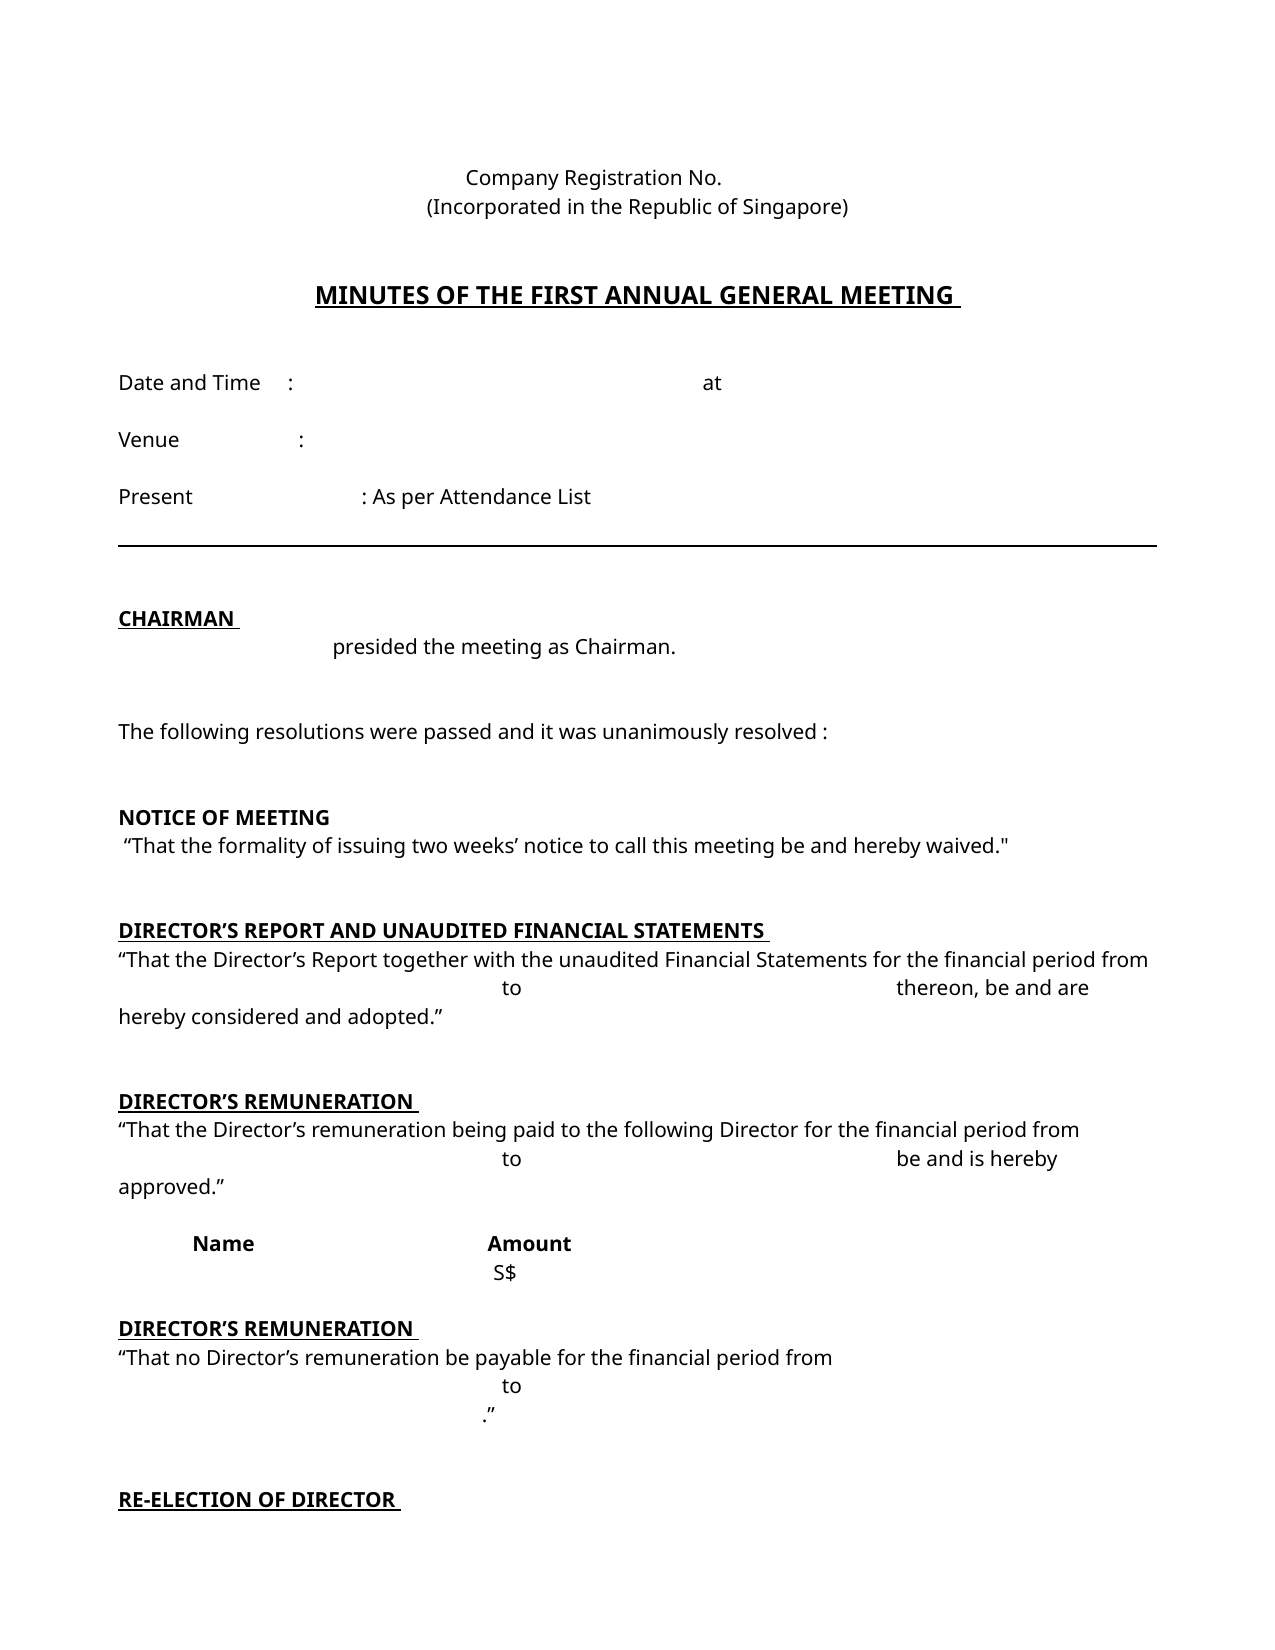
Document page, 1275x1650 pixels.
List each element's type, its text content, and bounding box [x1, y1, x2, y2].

text RE‑ELECTION OF DIRECTOR [118, 1485, 1157, 1514]
text <convert_date_d_m_Y(o.fs_start_date)> to <convert_date_d_m_Y(o.fs_end_date)> be and is hereby approved.” [118, 1144, 1157, 1201]
text “That the Director’s Report together with the unaudited Financial Statements for the financial period from <convert_date_d_m_Y(o.fs_start_date)> to <convert_date_d_m_Y(o.fs_end_date)> thereon, be and are hereby considered and adopted.” [118, 945, 1157, 1030]
text NOTICE OF MEETING [118, 803, 1157, 831]
text DIRECTOR’S REPORT AND UNAUDITED FINANCIAL STATEMENTS [118, 916, 1157, 945]
text “That no Director’s remuneration be payable for the financial period from <convert_date_d_m_Y(o.fs_start_date)> to [118, 1343, 1157, 1400]
text Present : As per Attendance List [118, 482, 1157, 510]
text <o.name> [118, 118, 1157, 163]
text Name Amount [118, 1229, 1157, 1258]
text “That the Director’s remuneration being paid to the following Director for the financial period from [118, 1116, 1157, 1144]
text “That the formality of issuing two weeks’ notice to call this meeting be and hereby waived." [118, 831, 1157, 859]
text Date and Time : <get_datenow()> at <get_timenow_12h()> [118, 368, 1157, 397]
text <get_chairman(o.id)> presided the meeting as Chairman. [118, 632, 1157, 661]
text DIRECTOR’S REMUNERATION [118, 1314, 1157, 1343]
text <convert_date_d_m_Y(o.fs_end_date)>.” [118, 1400, 1157, 1428]
text CHAIRMAN [118, 604, 1157, 632]
text Company Registration No. <o.uen> [118, 163, 1157, 192]
text The following resolutions were passed and it was unanimously resolved : [118, 717, 1157, 746]
text DIRECTOR’S REMUNERATION [118, 1087, 1157, 1116]
text MINUTES OF THE FIRST ANNUAL GENERAL MEETING [118, 277, 1157, 311]
text <get_chairman(o.id)> S$ [118, 1258, 1157, 1286]
text Venue : <get_partner_full_address(o.id)> [118, 425, 1157, 453]
text (Incorporated in the Republic of Singapore) [118, 192, 1157, 220]
